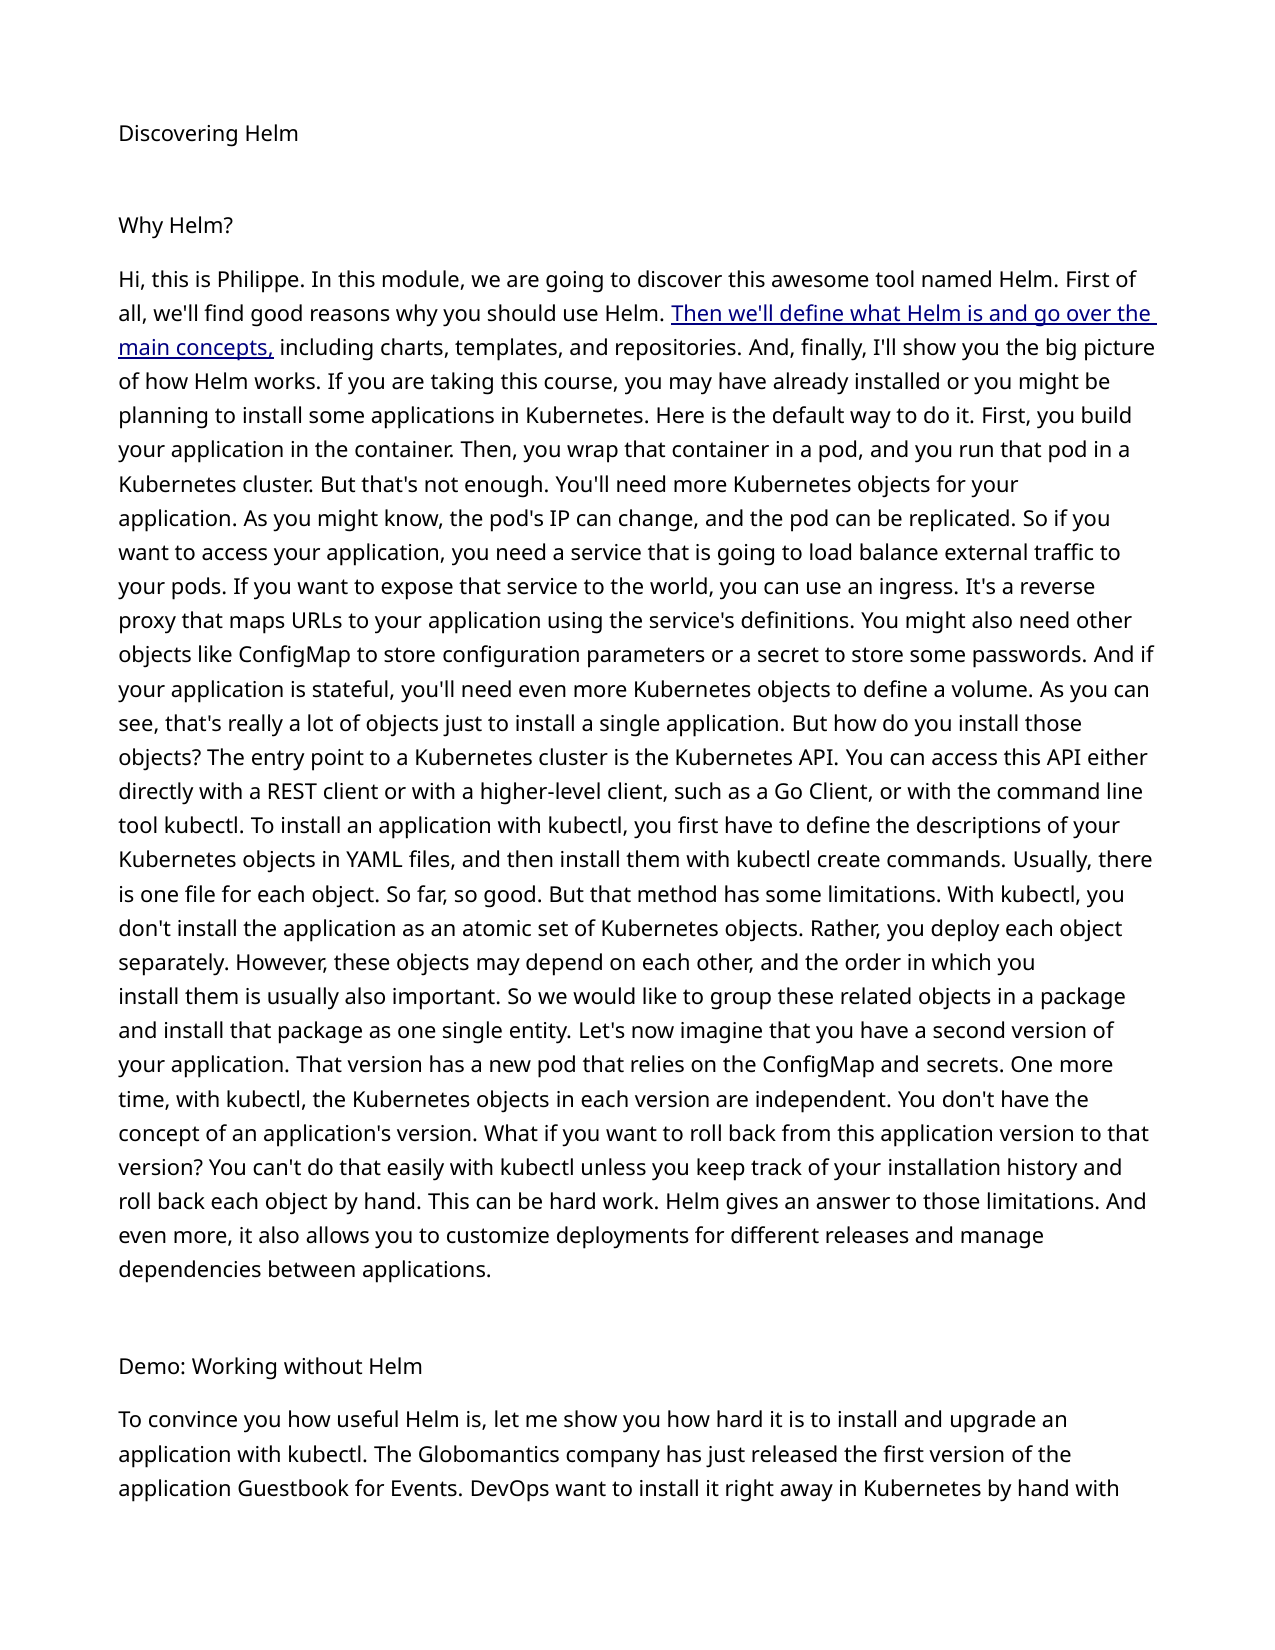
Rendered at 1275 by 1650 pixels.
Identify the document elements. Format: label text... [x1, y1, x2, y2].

text To convince you how useful Helm is, let me show you how hard it is to install and upgrade an application with kubectl. The Globomantics company has just released the first version of the application Guestbook for Events. DevOps want to install it right away in Kubernetes by hand with [118, 1404, 1157, 1502]
text Hi, this is Philippe. In this module, we are going to discover this awesome tool named Helm. First of all, we'll find good reasons why you should use Helm. Then we'll define what Helm is and go over the main concepts, including charts, templates, and repositories. And, finally, I'll show you the big picture of how Helm works. If you are taking this course, you may have already installed or you might be planning to install some applications in Kubernetes. Here is the default way to do it. First, you build your application in the container. Then, you wrap that container in a pod, and you run that pod in a Kubernetes cluster. But that's not enough. You'll need more Kubernetes objects for your application. As you might know, the pod's IP can change, and the pod can be replicated. So if you want to access your application, you need a service that is going to load balance external traffic to your pods. If you want to expose that service to the world, you can use an ingress. It's a reverse proxy that maps URLs to your application using the service's definitions. You might also need other objects like ConfigMap to store configuration parameters or a secret to store some passwords. And if your application is stateful, you'll need even more Kubernetes objects to define a volume. As you can see, that's really a lot of objects just to install a single application. But how do you install those objects? The entry point to a Kubernetes cluster is the Kubernetes API. You can access this API either directly with a REST client or with a higher‑level client, such as a Go Client, or with the command line tool kubectl. To install an application with kubectl, you first have to define the descriptions of your Kubernetes objects in YAML files, and then install them with kubectl create commands. Usually, there is one file for each object. So far, so good. But that method has some limitations. With kubectl, you don't install the application as an atomic set of Kubernetes objects. Rather, you deploy each object separately. However, these objects may depend on each other, and the order in which you install them is usually also important. So we would like to group these related objects in a package and install that package as one single entity. Let's now imagine that you have a second version of your application. That version has a new pod that relies on the ConfigMap and secrets. One more time, with kubectl, the Kubernetes objects in each version are independent. You don't have the concept of an application's version. What if you want to roll back from this application version to that version? You can't do that easily with kubectl unless you keep track of your installation history and roll back each object by hand. This can be hard work. Helm gives an answer to those limitations. And even more, it also allows you to customize deployments for different releases and manage dependencies between applications. [118, 264, 1157, 1284]
subtitle Demo: Working without Helm [118, 1351, 1157, 1381]
subtitle Discovering Helm [118, 118, 1157, 148]
subtitle Why Helm? [118, 210, 1157, 240]
